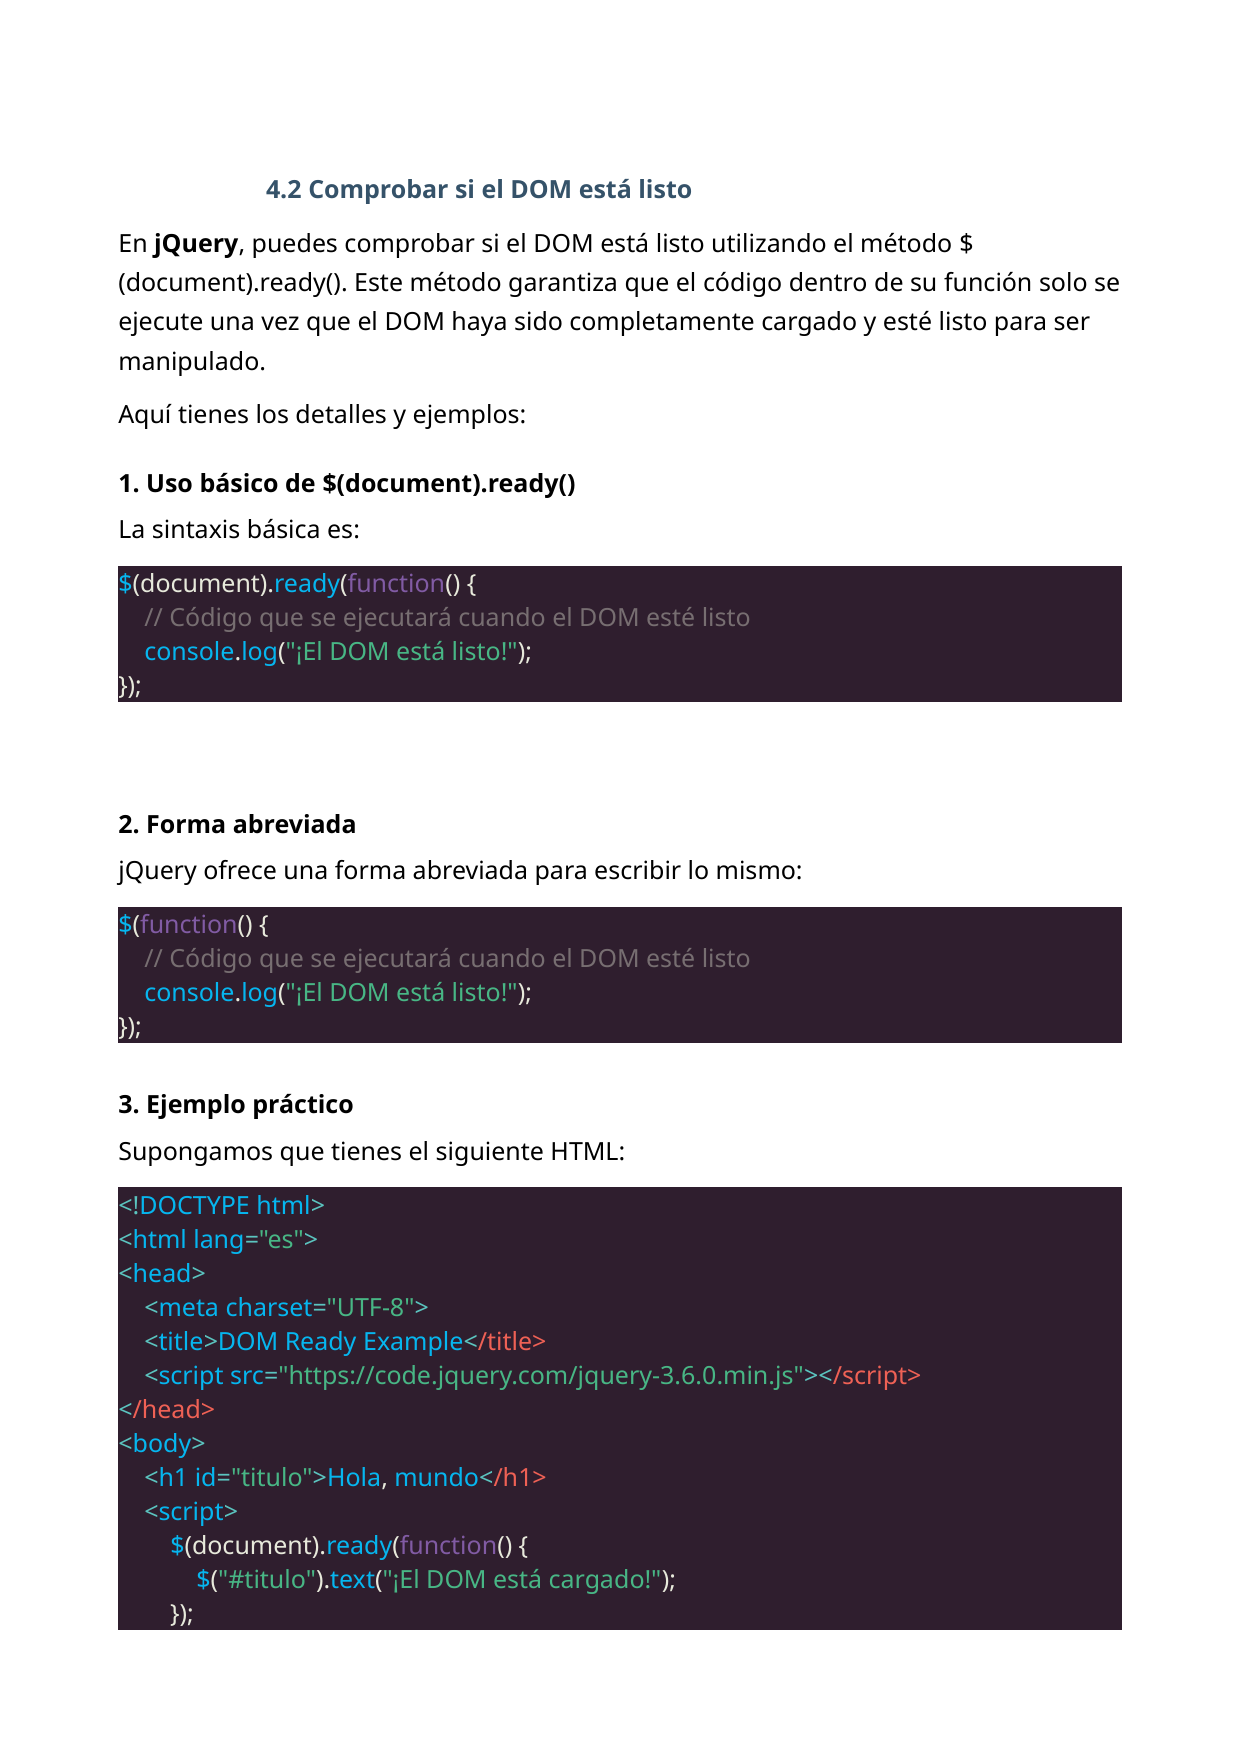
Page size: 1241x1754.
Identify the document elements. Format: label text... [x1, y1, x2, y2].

text jQuery ofrece una forma abreviada para escribir lo mismo: [118, 853, 1122, 887]
text <title>DOM Ready Example</title> [118, 1324, 1122, 1358]
text Aquí tienes los detalles y ejemplos: [118, 397, 1122, 431]
text }); [118, 1596, 1122, 1630]
text <body> [118, 1426, 1122, 1460]
subtitle 3. Ejemplo práctico [118, 1087, 1122, 1121]
text </head> [118, 1392, 1122, 1426]
text <script> [118, 1494, 1122, 1528]
text console.log("¡El DOM está listo!"); [118, 975, 1122, 1009]
text console.log("¡El DOM está listo!"); [118, 634, 1122, 668]
text $(document).ready(function() { [118, 566, 1122, 599]
text // Código que se ejecutará cuando el DOM esté listo [118, 599, 1122, 634]
subtitle 2. Forma abreviada [118, 806, 1122, 841]
text Supongamos que tienes el siguiente HTML: [118, 1134, 1122, 1168]
text <html lang="es"> [118, 1221, 1122, 1256]
list Comprobar si el DOM está listo [118, 172, 1122, 206]
text $(document).ready(function() { [118, 1528, 1122, 1562]
text En jQuery, puedes comprobar si el DOM está listo utilizando el método $(document).ready(). Este método garantiza que el código dentro de su función solo se ejecute una vez que el DOM haya sido completamente cargado y esté listo para ser manipulado. [118, 226, 1122, 377]
subtitle 1. Uso básico de $(document).ready() [118, 465, 1122, 499]
text }); [118, 668, 1122, 702]
text <script src="https://code.jquery.com/jquery-3.6.0.min.js"></script> [118, 1358, 1122, 1392]
text $("#titulo").text("¡El DOM está cargado!"); [118, 1562, 1122, 1596]
text <head> [118, 1256, 1122, 1289]
text La sintaxis básica es: [118, 512, 1122, 546]
text <h1 id="titulo">Hola, mundo</h1> [118, 1460, 1122, 1494]
text $(function() { [118, 907, 1122, 941]
text }); [118, 1009, 1122, 1043]
text <meta charset="UTF-8"> [118, 1289, 1122, 1324]
text <!DOCTYPE html> [118, 1187, 1122, 1221]
text // Código que se ejecutará cuando el DOM esté listo [118, 941, 1122, 975]
